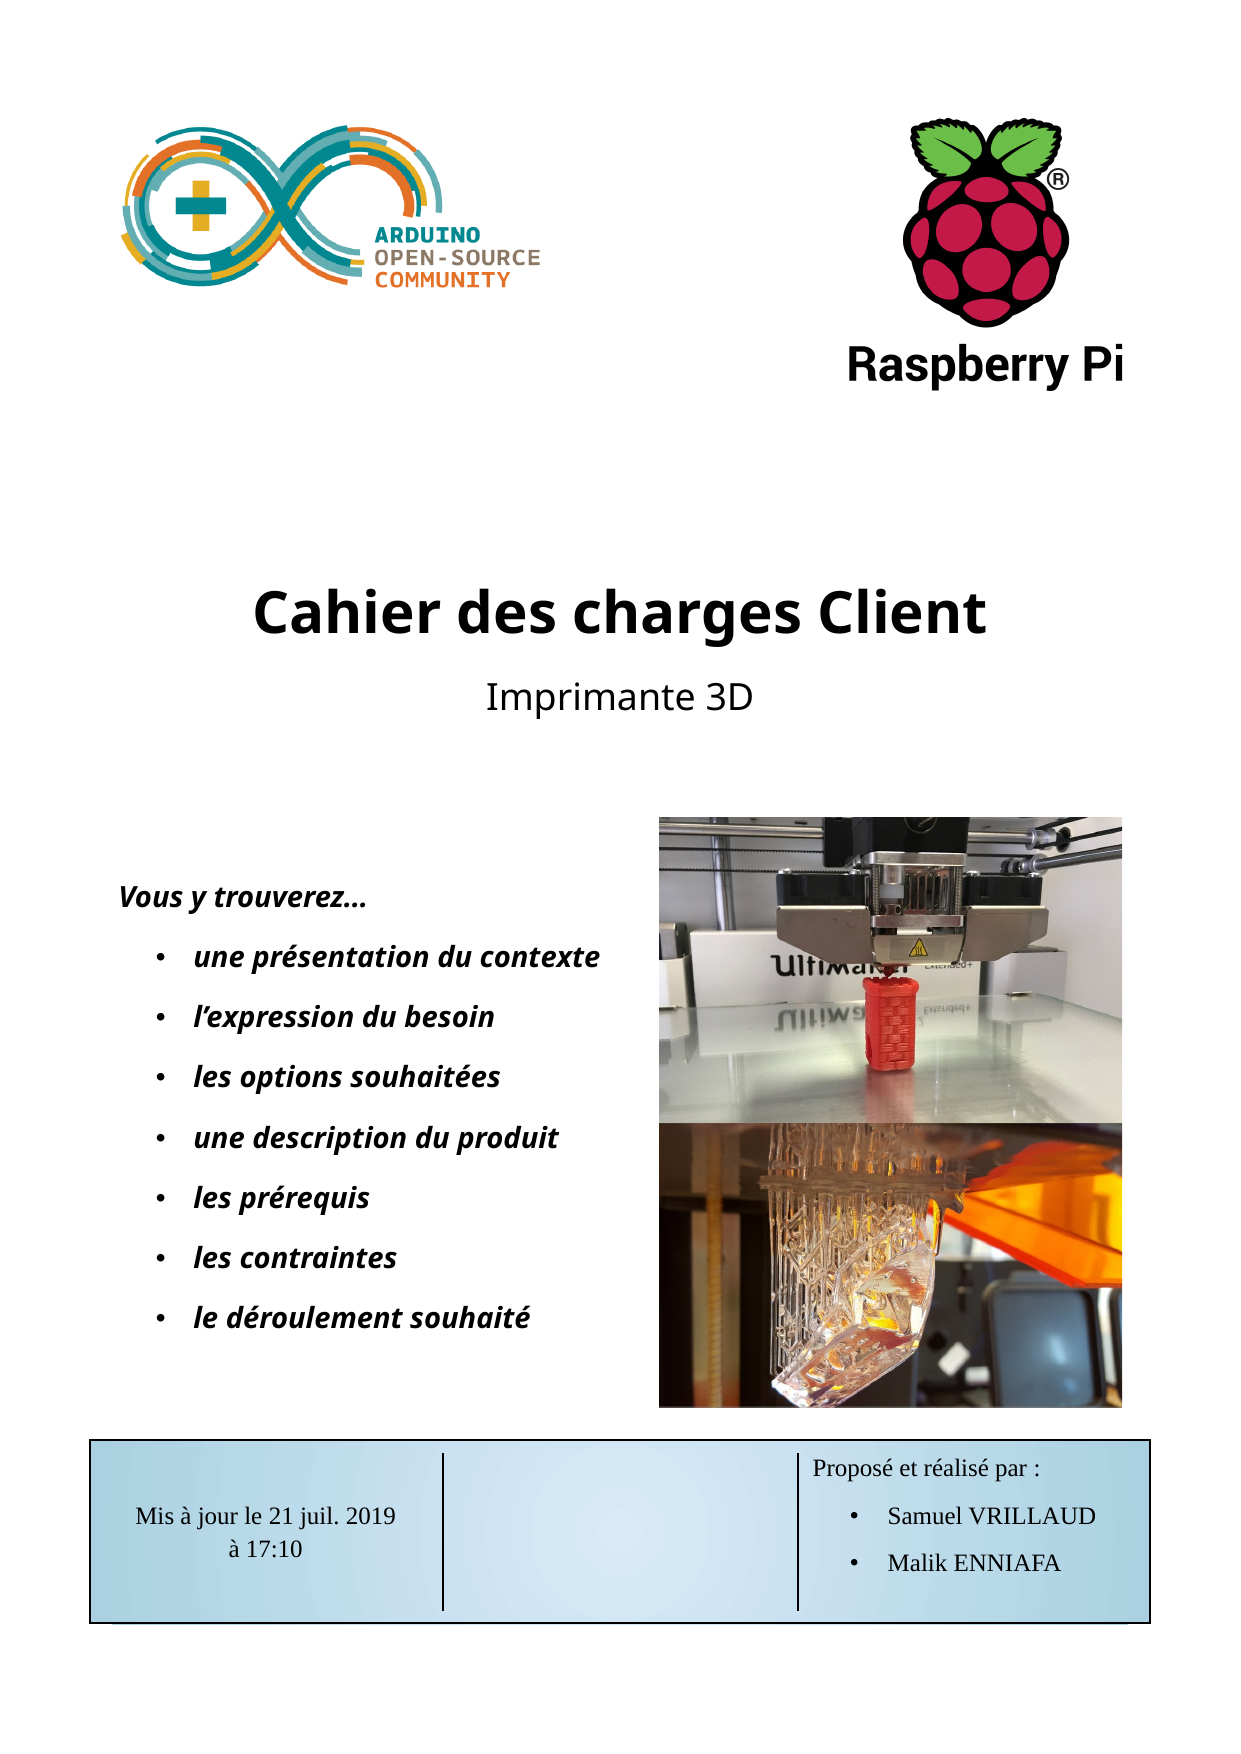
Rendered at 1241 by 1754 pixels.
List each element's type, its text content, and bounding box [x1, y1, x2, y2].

list une présentation du contexte [156, 936, 659, 976]
text Vous y trouverez… [118, 876, 659, 916]
list une description du produit [156, 1117, 659, 1157]
picture [849, 118, 1123, 391]
text Proposé et réalisé par : [812, 1453, 1137, 1482]
subtitle Imprimante 3D [118, 670, 1122, 721]
picture [659, 817, 1123, 1408]
list l’expression du besoin [156, 997, 659, 1036]
text Mis à jour le 21 juil. 2019 à 17:08 [103, 1501, 428, 1563]
picture [118, 118, 543, 298]
list le déroulement souhaité [156, 1298, 659, 1337]
list les prérequis [156, 1177, 659, 1217]
list les options souhaitées [156, 1057, 659, 1096]
list Malik ENNIAFA [850, 1548, 1137, 1577]
list les contraintes [156, 1237, 659, 1277]
title Cahier des charges Client [118, 572, 1122, 651]
list Samuel VRILLAUD [850, 1501, 1137, 1529]
